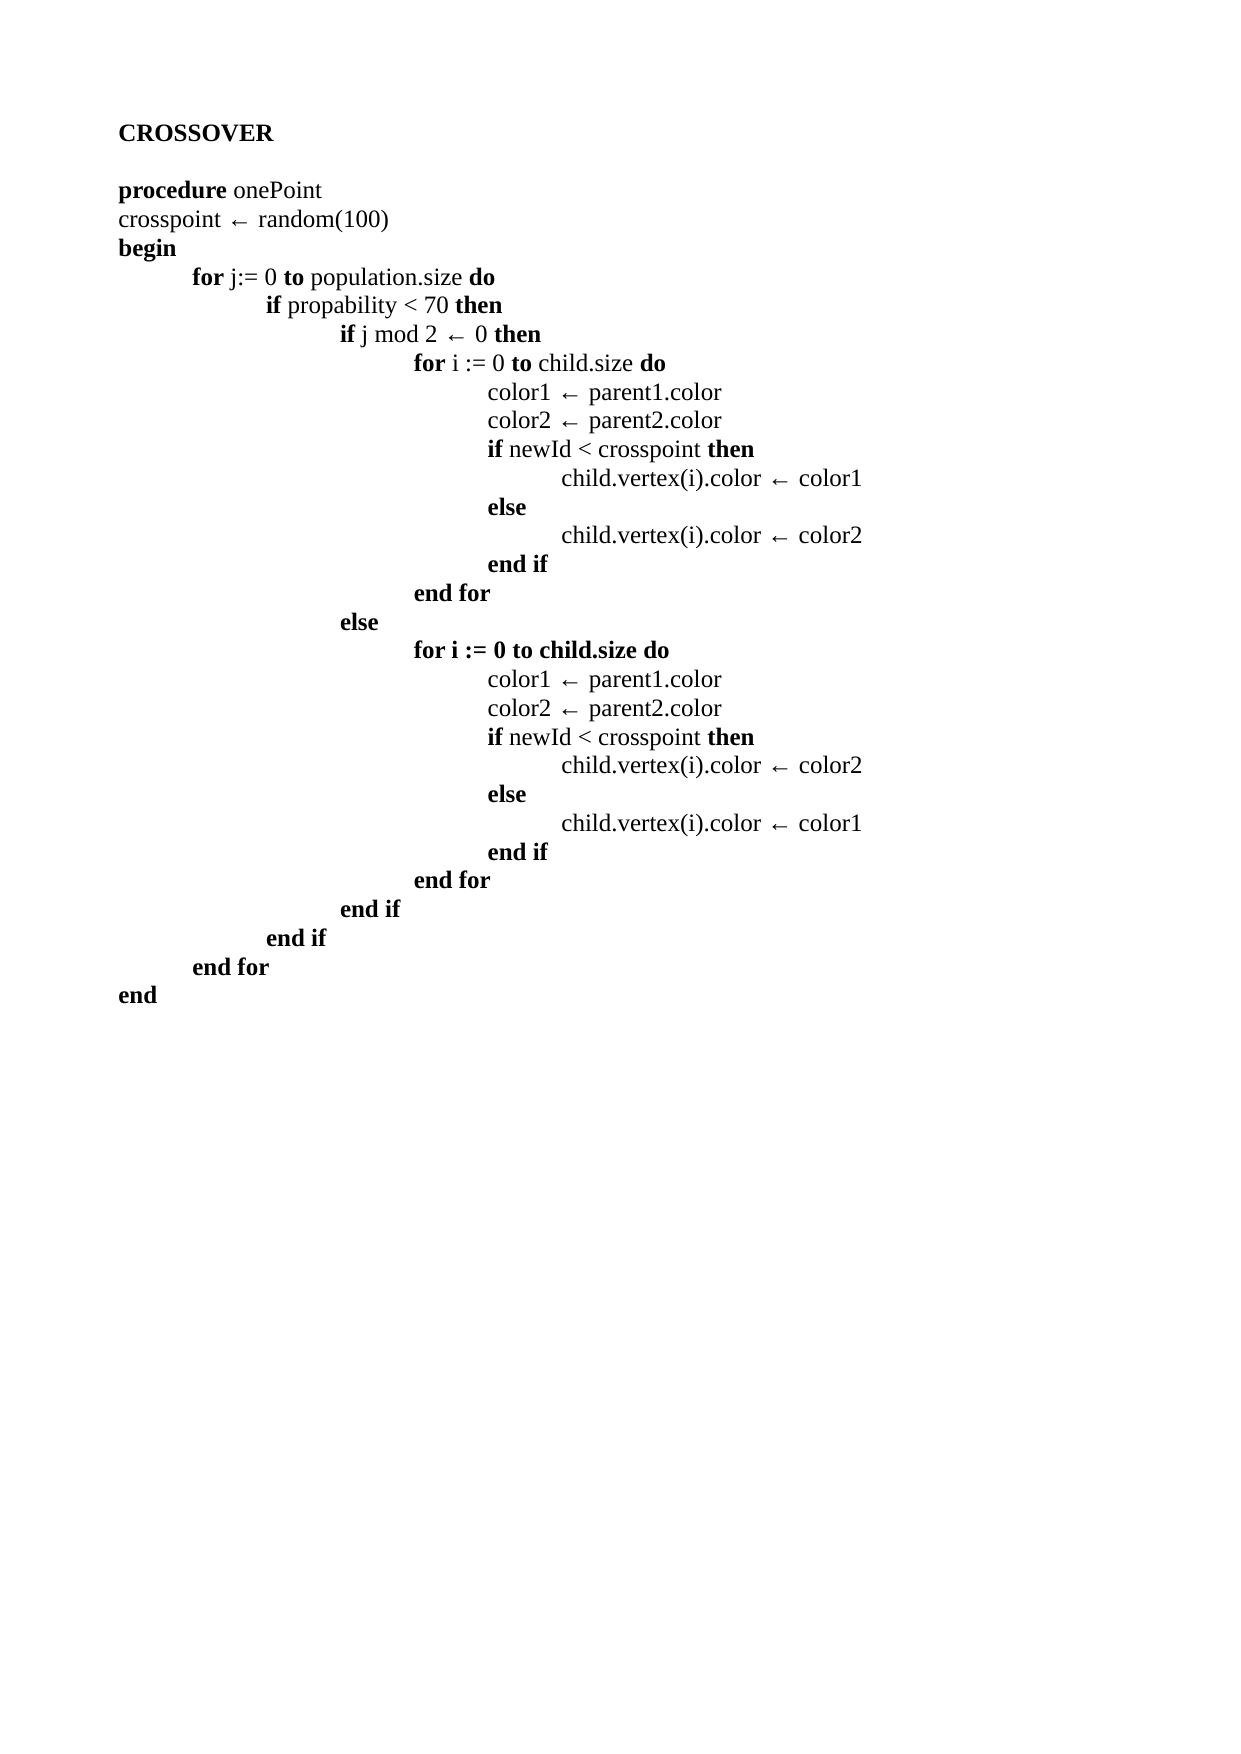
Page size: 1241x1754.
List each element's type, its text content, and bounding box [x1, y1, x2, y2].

text child.vertex(i).color ← color1 [118, 463, 1122, 492]
text end for [118, 952, 1122, 981]
text child.vertex(i).color ← color1 [118, 808, 1122, 837]
text color1 ← parent1.color [118, 377, 1122, 406]
text for i := 0 to child.size do [118, 348, 1122, 377]
text if newId < crosspoint then [118, 722, 1122, 751]
text else [118, 779, 1122, 808]
text if newId < crosspoint then [118, 434, 1122, 463]
text begin [118, 233, 1122, 262]
text else [118, 492, 1122, 521]
text for i := 0 to child.size do [118, 636, 1122, 664]
text procedure onePoint [118, 176, 1122, 204]
text CROSSOVER [118, 118, 1122, 147]
text end if [118, 837, 1122, 866]
text end if [118, 894, 1122, 923]
text end if [118, 923, 1122, 952]
text child.vertex(i).color ← color2 [118, 521, 1122, 549]
text child.vertex(i).color ← color2 [118, 751, 1122, 779]
text end if [118, 549, 1122, 578]
text for j:= 0 to population.size do [118, 262, 1122, 291]
text end [118, 981, 1122, 1009]
text end for [118, 866, 1122, 894]
text if propability < 70 then [118, 291, 1122, 319]
text crosspoint ← random(100) [118, 204, 1122, 233]
text if j mod 2 ← 0 then [118, 319, 1122, 348]
text color2 ← parent2.color [118, 693, 1122, 722]
text color2 ← parent2.color [118, 406, 1122, 434]
text end for [118, 578, 1122, 607]
text else [118, 607, 1122, 636]
text color1 ← parent1.color [118, 664, 1122, 693]
